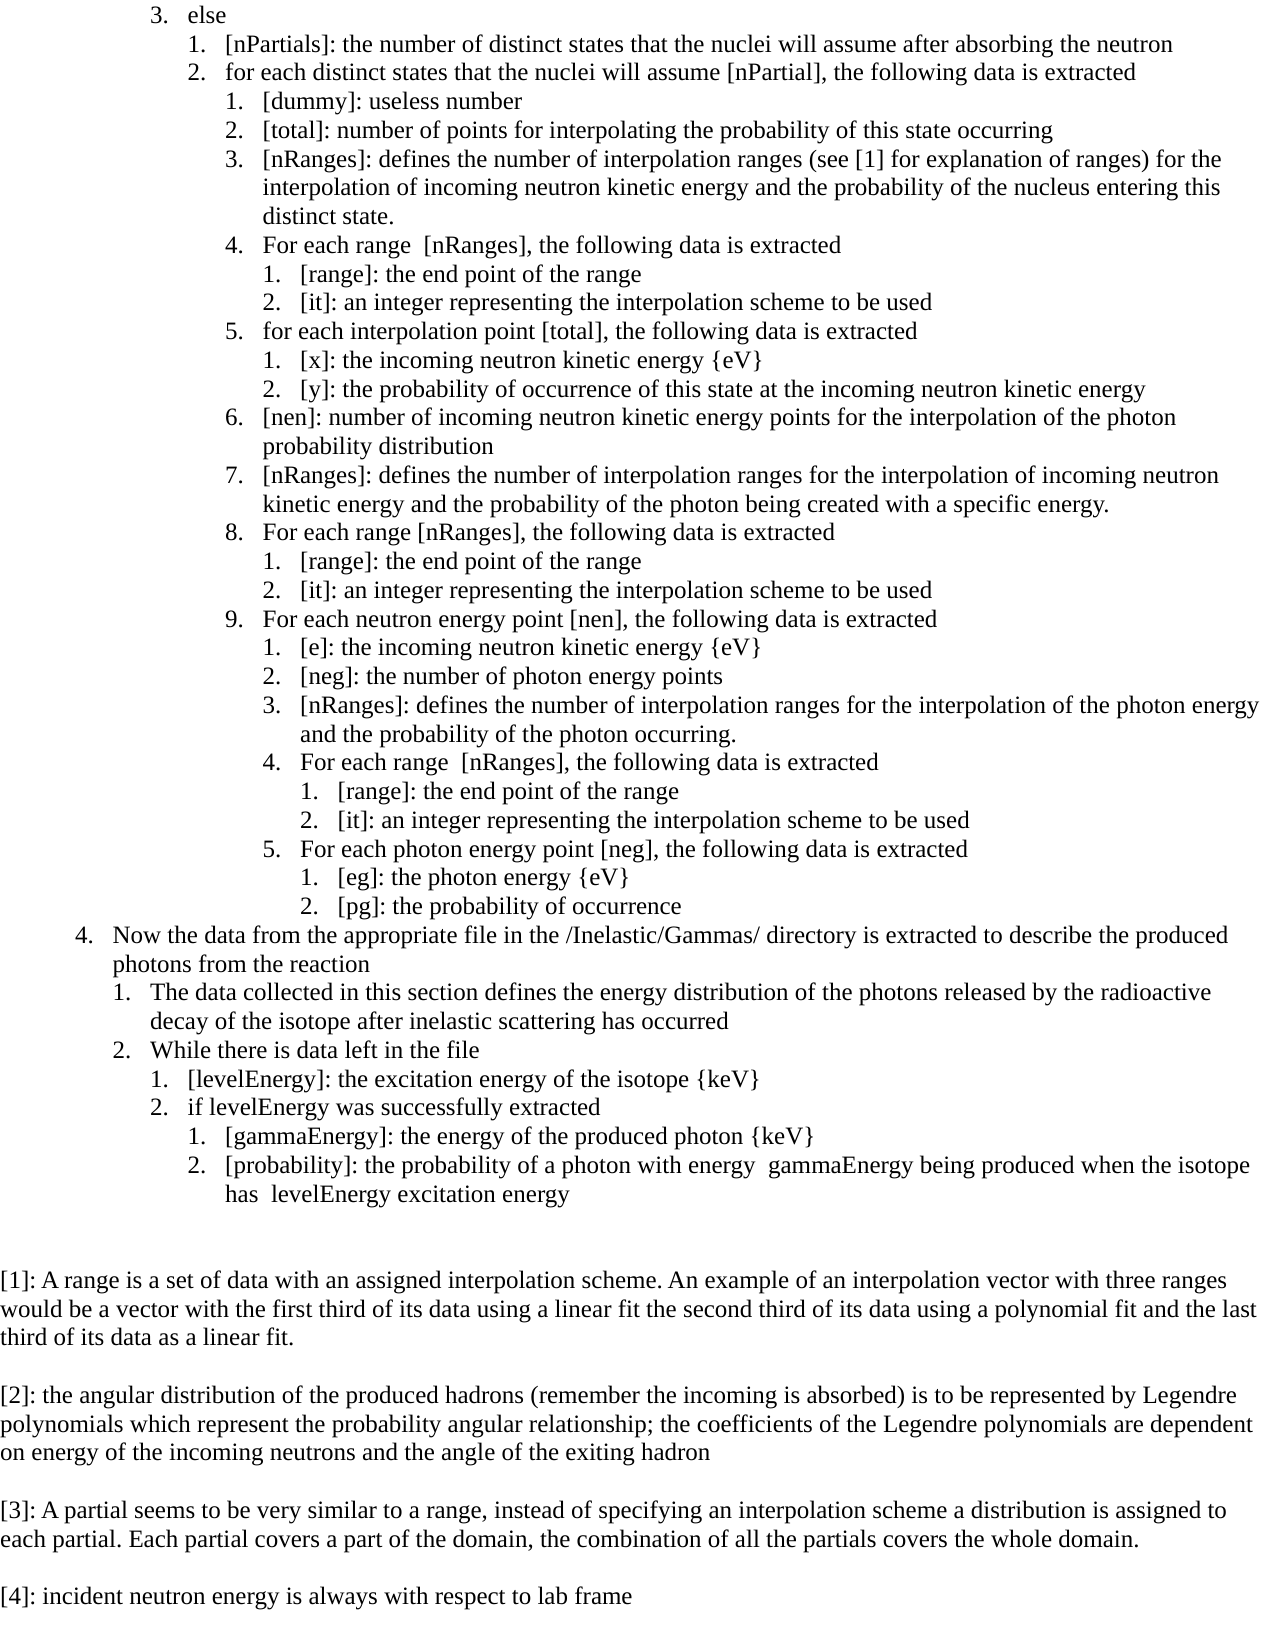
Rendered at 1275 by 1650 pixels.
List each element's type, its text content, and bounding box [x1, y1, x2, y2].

list [e]: the incoming neutron kinetic energy {eV} [262, 632, 1275, 661]
list else [150, 0, 1275, 29]
text [2]: the angular distribution of the produced hadrons (remember the incoming is absorbed) is to be represented by Legendre polynomials which represent the probability angular relationship; the coefficients of the Legendre polynomials are dependent on energy of the incoming neutrons and the angle of the exiting hadron [0, 1380, 1275, 1466]
list [dummy]: useless number [225, 86, 1275, 115]
list [levelEnergy]: the excitation energy of the isotope {keV} [150, 1064, 1275, 1092]
list [total]: number of points for interpolating the probability of this state occurring [225, 115, 1275, 144]
list [neg]: the number of photon energy points [262, 661, 1275, 690]
list [nRanges]: defines the number of interpolation ranges for the interpolation of incoming neutron kinetic energy and the probability of the photon being created with a specific energy. [225, 460, 1275, 517]
list [gammaEnergy]: the energy of the produced photon {keV} [187, 1121, 1275, 1150]
list [pg]: the probability of occurrence [300, 891, 1275, 920]
list [nPartials]: the number of distinct states that the nuclei will assume after absorbing the neutron [187, 29, 1275, 57]
list [range]: the end point of the range [262, 546, 1275, 575]
text [3]: A partial seems to be very similar to a range, instead of specifying an interpolation scheme a distribution is assigned to each partial. Each partial covers a part of the domain, the combination of all the partials covers the whole domain. [0, 1495, 1275, 1552]
list [it]: an integer representing the interpolation scheme to be used [300, 805, 1275, 834]
list if levelEnergy was successfully extracted [150, 1092, 1275, 1121]
list [eg]: the photon energy {eV} [300, 862, 1275, 891]
list For each range [nRanges], the following data is extracted [225, 517, 1275, 546]
list [range]: the end point of the range [262, 259, 1275, 287]
list The data collected in this section defines the energy distribution of the photons released by the radioactive decay of the isotope after inelastic scattering has occurred [112, 977, 1275, 1035]
list For each photon energy point [neg], the following data is extracted [262, 834, 1275, 862]
text [1]: A range is a set of data with an assigned interpolation scheme. An example of an interpolation vector with three ranges would be a vector with the first third of its data using a linear fit the second third of its data using a polynomial fit and the last third of its data as a linear fit. [0, 1265, 1275, 1351]
list [it]: an integer representing the interpolation scheme to be used [262, 287, 1275, 316]
list While there is data left in the file [112, 1035, 1275, 1064]
list Now the data from the appropriate file in the /Inelastic/Gammas/ directory is extracted to describe the produced photons from the reaction [75, 920, 1275, 977]
list For each neutron energy point [nen], the following data is extracted [225, 604, 1275, 632]
list [y]: the probability of occurrence of this state at the incoming neutron kinetic energy [262, 374, 1275, 402]
list [probability]: the probability of a photon with energy gammaEnergy being produced when the isotope has levelEnergy excitation energy [187, 1150, 1275, 1207]
list [nen]: number of incoming neutron kinetic energy points for the interpolation of the photon probability distribution [225, 402, 1275, 460]
text [4]: incident neutron energy is always with respect to lab frame [0, 1581, 1275, 1610]
list For each range [nRanges], the following data is extracted [262, 747, 1275, 776]
list [it]: an integer representing the interpolation scheme to be used [262, 575, 1275, 604]
list [nRanges]: defines the number of interpolation ranges (see [1] for explanation of ranges) for the interpolation of incoming neutron kinetic energy and the probability of the nucleus entering this distinct state. [225, 144, 1275, 230]
list for each distinct states that the nuclei will assume [nPartial], the following data is extracted [187, 57, 1275, 86]
list [range]: the end point of the range [300, 776, 1275, 805]
list For each range [nRanges], the following data is extracted [225, 230, 1275, 259]
list [nRanges]: defines the number of interpolation ranges for the interpolation of the photon energy and the probability of the photon occurring. [262, 690, 1275, 747]
list for each interpolation point [total], the following data is extracted [225, 316, 1275, 345]
list [x]: the incoming neutron kinetic energy {eV} [262, 345, 1275, 374]
